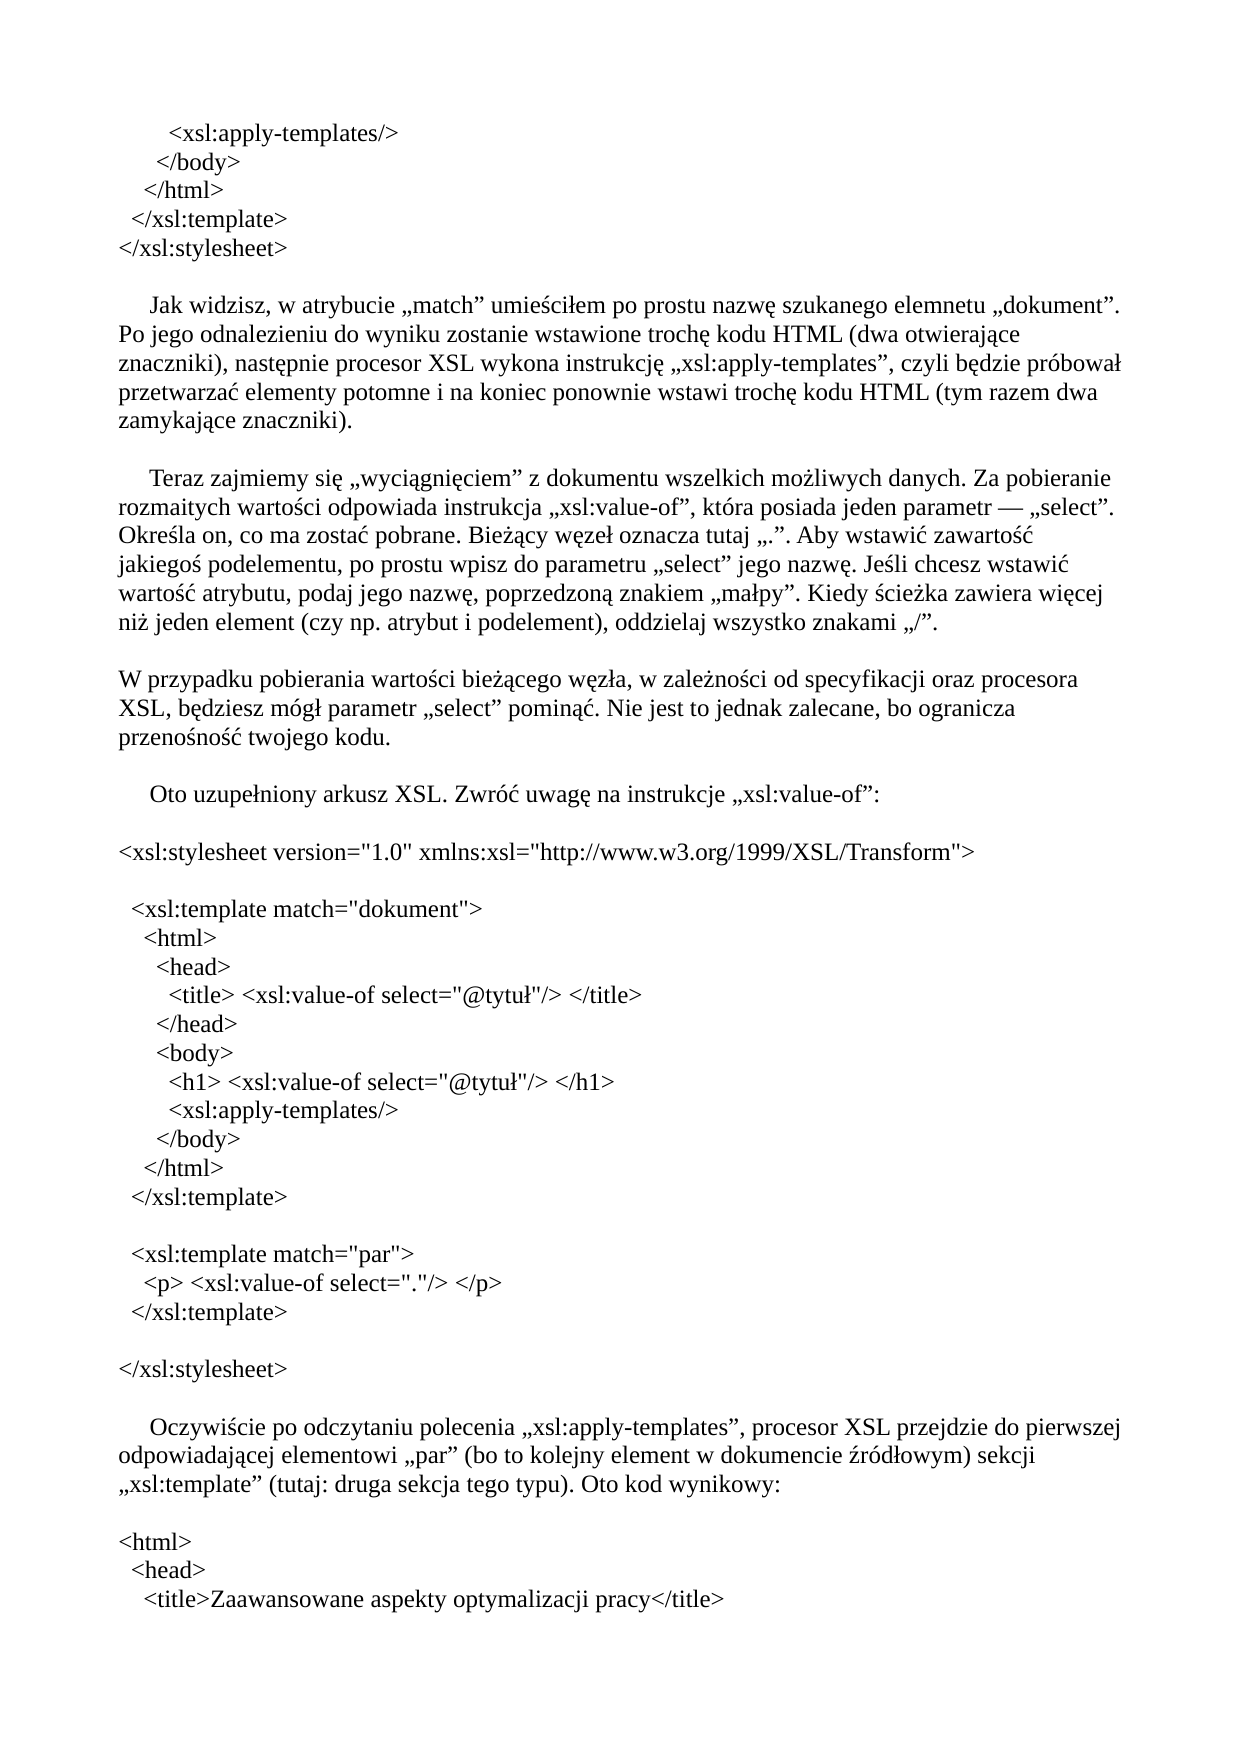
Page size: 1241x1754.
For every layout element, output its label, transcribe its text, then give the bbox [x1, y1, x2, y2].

text <html> [118, 923, 1122, 952]
text Oczywiście po odczytaniu polecenia „xsl:apply-templates”, procesor XSL przejdzie do pierwszej odpowiadającej elementowi „par” (bo to kolejny element w dokumencie źródłowym) sekcji „xsl:template” (tutaj: druga sekcja tego typu). Oto kod wynikowy: [118, 1412, 1122, 1498]
text <head> [118, 952, 1122, 981]
text </xsl:stylesheet> [118, 1354, 1122, 1383]
text </body> [118, 1124, 1122, 1153]
text <h1> <xsl:value-of select="@tytuł"/> </h1> [118, 1067, 1122, 1096]
text </html> [118, 1153, 1122, 1182]
text <html> [118, 1527, 1122, 1556]
text </xsl:template> [118, 204, 1122, 233]
text <body> [118, 1038, 1122, 1067]
text <xsl:apply-templates/> [118, 1096, 1122, 1124]
text <title> <xsl:value-of select="@tytuł"/> </title> [118, 981, 1122, 1009]
text Oto uzupełniony arkusz XSL. Zwróć uwagę na instrukcje „xsl:value-of”: [118, 779, 1122, 808]
text <title>Zaawansowane aspekty optymalizacji pracy</title> [118, 1584, 1122, 1613]
text Jak widzisz, w atrybucie „match” umieściłem po prostu nazwę szukanego elemnetu „dokument”. Po jego odnalezieniu do wyniku zostanie wstawione trochę kodu HTML (dwa otwierające znaczniki), następnie procesor XSL wykona instrukcję „xsl:apply-templates”, czyli będzie próbował przetwarzać elementy potomne i na koniec ponownie wstawi trochę kodu HTML (tym razem dwa zamykające znaczniki). [118, 291, 1122, 434]
text Teraz zajmiemy się „wyciągnięciem” z dokumentu wszelkich możliwych danych. Za pobieranie rozmaitych wartości odpowiada instrukcja „xsl:value-of”, która posiada jeden parametr — „select”. Określa on, co ma zostać pobrane. Bieżący węzeł oznacza tutaj „.”. Aby wstawić zawartość jakiegoś podelementu, po prostu wpisz do parametru „select” jego nazwę. Jeśli chcesz wstawić wartość atrybutu, podaj jego nazwę, poprzedzoną znakiem „małpy”. Kiedy ścieżka zawiera więcej niż jeden element (czy np. atrybut i podelement), oddzielaj wszystko znakami „/”. [118, 463, 1122, 636]
text </xsl:template> [118, 1297, 1122, 1326]
text </xsl:stylesheet> [118, 233, 1122, 262]
text <head> [118, 1556, 1122, 1584]
text W przypadku pobierania wartości bieżącego węzła, w zależności od specyfikacji oraz procesora XSL, będziesz mógł parametr „select” pominąć. Nie jest to jednak zalecane, bo ogranicza przenośność twojego kodu. [118, 664, 1122, 751]
text <xsl:apply-templates/> [118, 118, 1122, 147]
text <xsl:template match="dokument"> [118, 894, 1122, 923]
text </html> [118, 176, 1122, 204]
text <xsl:stylesheet version="1.0" xmlns:xsl="http://www.w3.org/1999/XSL/Transform"> [118, 837, 1122, 866]
text </head> [118, 1009, 1122, 1038]
text <p> <xsl:value-of select="."/> </p> [118, 1268, 1122, 1297]
text </xsl:template> [118, 1182, 1122, 1211]
text <xsl:template match="par"> [118, 1239, 1122, 1268]
text </body> [118, 147, 1122, 176]
